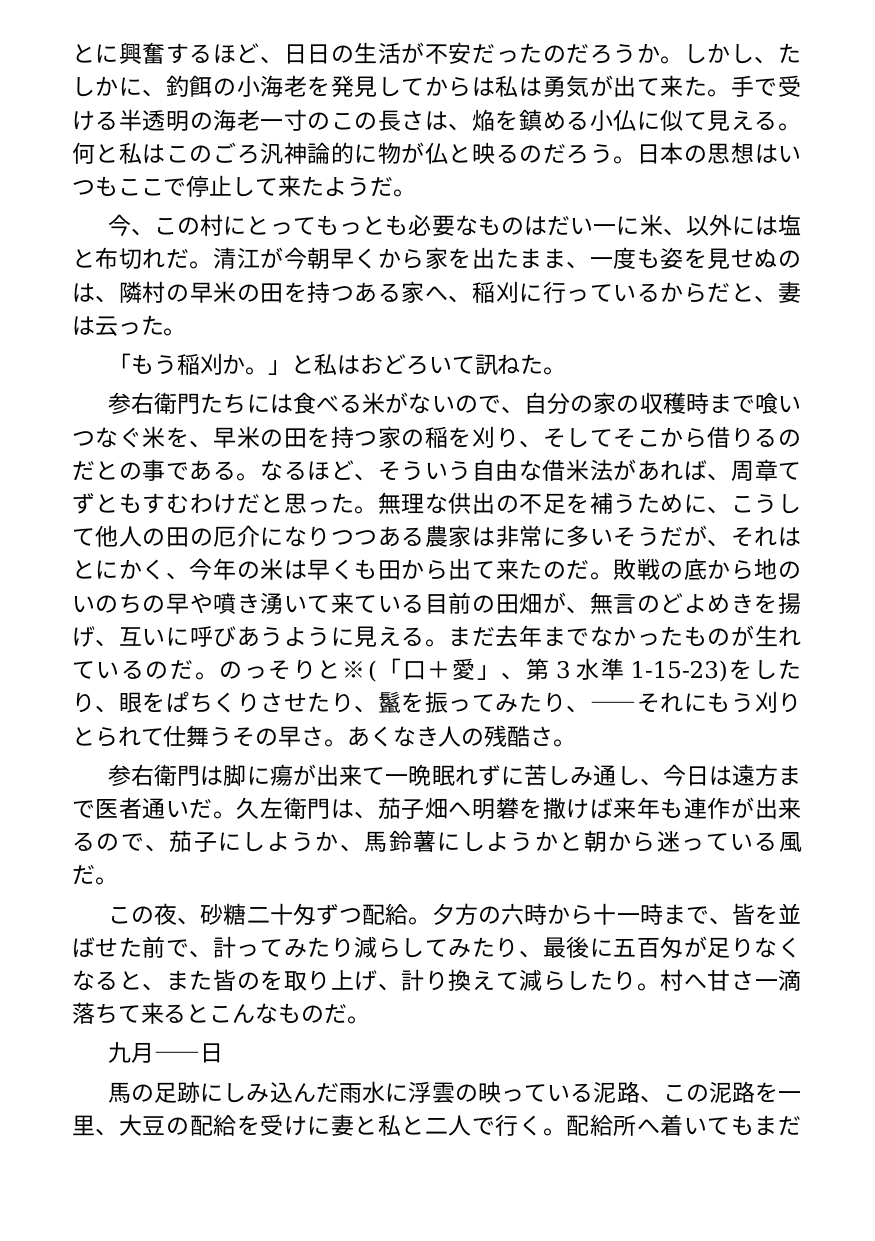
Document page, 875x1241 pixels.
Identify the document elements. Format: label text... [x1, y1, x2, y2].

text 参右衛門たちには食べる米がないので、自分の家の収穫時まで喰いつなぐ米を、早米の田を持つ家の稲を刈り、そしてそこから借りるのだとの事である。なるほど、そういう自由な借米法があれば、周章てずともすむわけだと思った。無理な供出の不足を補うために、こうして他人の田の厄介になりつつある農家は非常に多いそうだが、それはとにかく、今年の米は早くも田から出て来たのだ。敗戦の底から地のいのちの早や噴き湧いて来ている目前の田畑が、無言のどよめきを揚げ、互いに呼びあうように見える。まだ去年までなかったものが生れているのだ。のっそりと※(「口＋愛」、第3水準1-15-23)をしたり、眼をぱちくりさせたり、鬣を振ってみたり、――それにもう刈りとられて仕舞うその早さ。あくなき人の残酷さ。 [72, 386, 802, 752]
text 参右衛門は脚に瘍が出来て一晩眠れずに苦しみ通し、今日は遠方まで医者通いだ。久左衛門は、茄子畑へ明礬を撒けば来年も連作が出来るので、茄子にしようか、馬鈴薯にしようかと朝から迷っている風だ。 [72, 758, 802, 891]
text 「もう稲刈か。」と私はおどろいて訊ねた。 [72, 347, 802, 380]
text この夜、砂糖二十匁ずつ配給。夕方の六時から十一時まで、皆を並ばせた前で、計ってみたり減らしてみたり、最後に五百匁が足りなくなると、また皆のを取り上げ、計り換えて減らしたり。村へ甘さ一滴落ちて来るとこんなものだ。 [72, 896, 802, 1029]
text 九月――日 [72, 1035, 802, 1068]
text とに興奮するほど、日日の生活が不安だったのだろうか。しかし、たしかに、釣餌の小海老を発見してからは私は勇気が出て来た。手で受ける半透明の海老一寸のこの長さは、焔を鎮める小仏に似て見える。何と私はこのごろ汎神論的に物が仏と映るのだろう。日本の思想はいつもここで停止して来たようだ。 [72, 36, 802, 202]
text 馬の足跡にしみ込んだ雨水に浮雲の映っている泥路、この泥路を一里、大豆の配給を受けに妻と私と二人で行く。配給所へ着いてもまだ [72, 1074, 802, 1141]
text 今、この村にとってもっとも必要なものはだい一に米、以外には塩と布切れだ。清江が今朝早くから家を出たまま、一度も姿を見せぬのは、隣村の早米の田を持つある家へ、稲刈に行っているからだと、妻は云った。 [72, 208, 802, 341]
